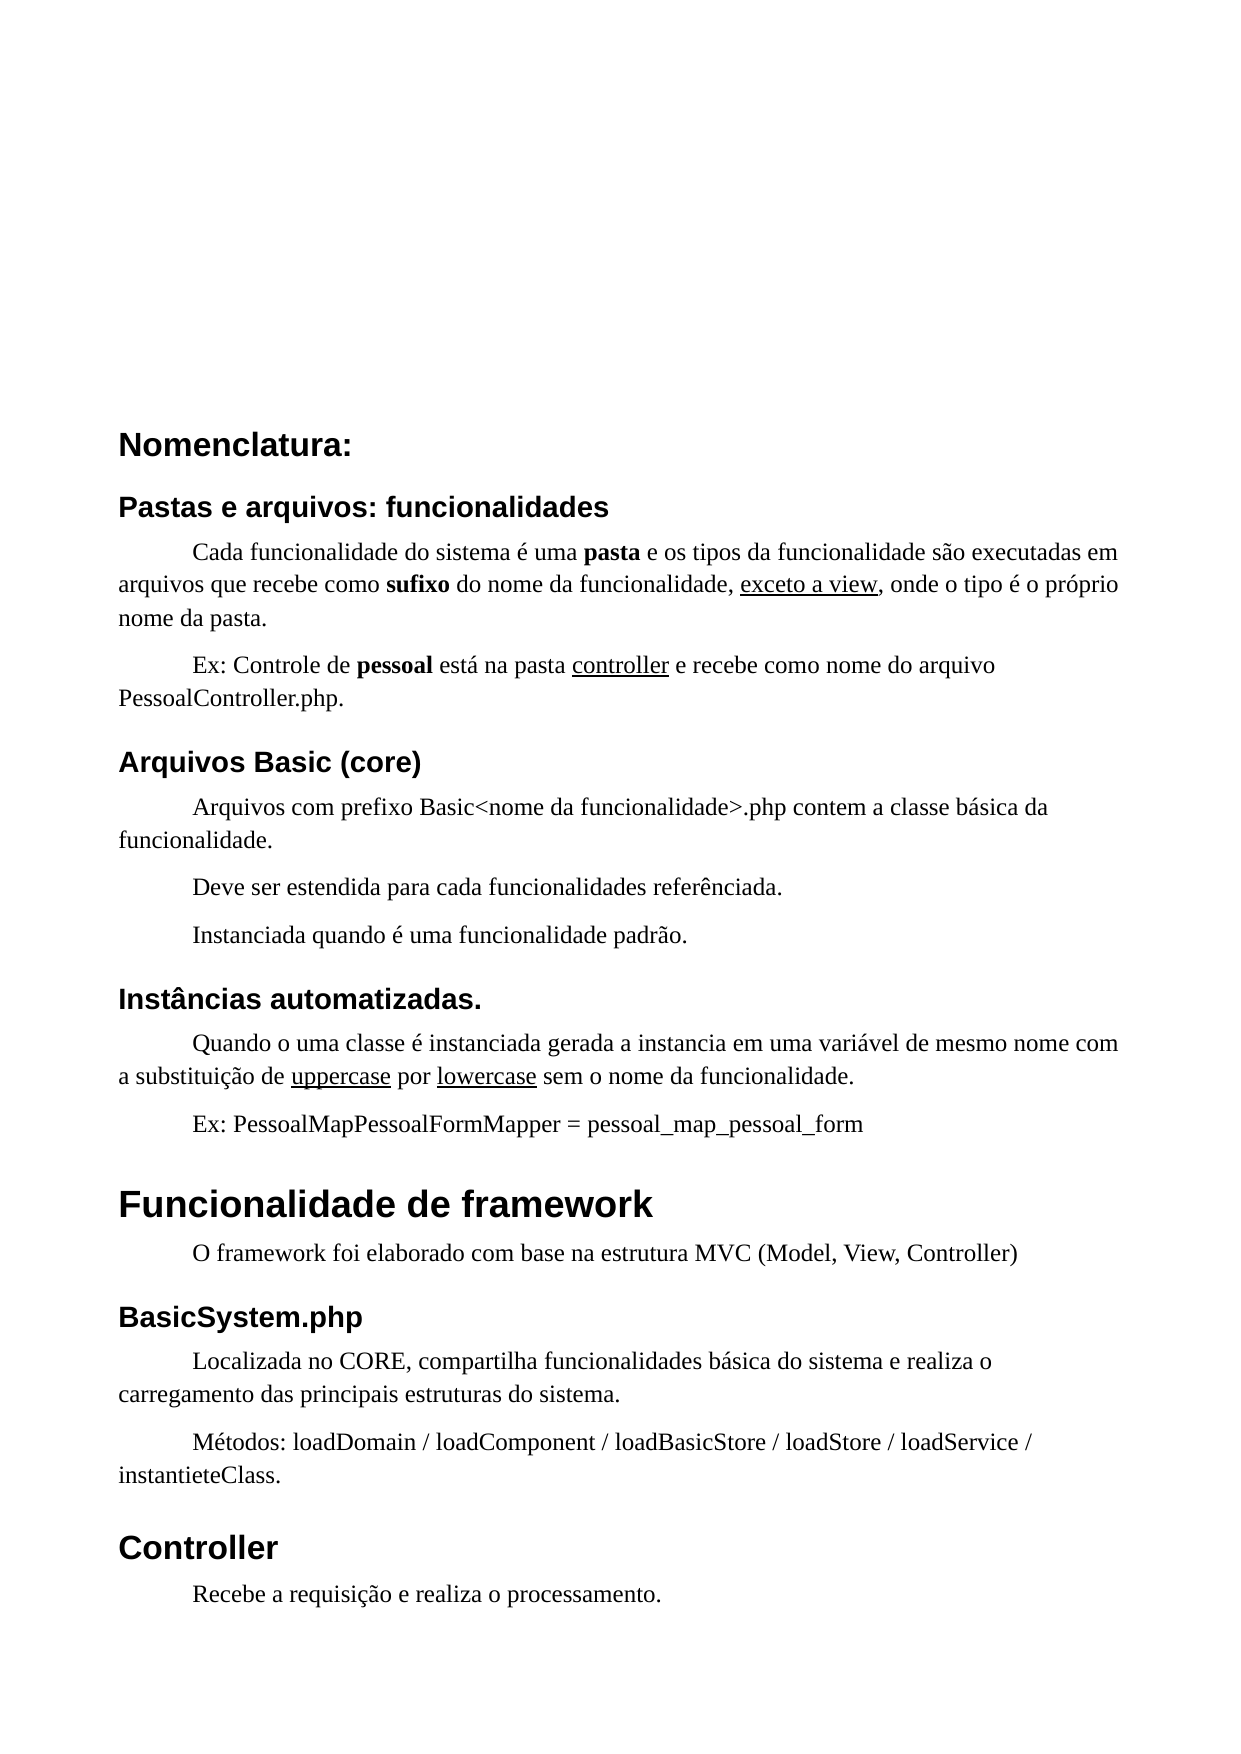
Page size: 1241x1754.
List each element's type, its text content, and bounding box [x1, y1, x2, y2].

subtitle Funcionalidade de framework [118, 1182, 1122, 1225]
text Localizada no CORE, compartilha funcionalidades básica do sistema e realiza o carregamento das principais estruturas do sistema. [118, 1346, 1122, 1408]
text Ex: PessoalMapPessoalFormMapper = pessoal_map_pessoal_form [118, 1109, 1122, 1138]
text Métodos: loadDomain / loadComponent / loadBasicStore / loadStore / loadService / instantieteClass. [118, 1427, 1122, 1488]
subtitle Nomenclatura: [118, 424, 1122, 463]
text O framework foi elaborado com base na estrutura MVC (Model, View, Controller) [118, 1238, 1122, 1266]
text Quando o uma classe é instanciada gerada a instancia em uma variável de mesmo nome com a substituição de uppercase por lowercase sem o nome da funcionalidade. [118, 1028, 1122, 1090]
subtitle BasicSystem.php [118, 1300, 1122, 1334]
text Ex: Controle de pessoal está na pasta controller e recebe como nome do arquivo PessoalController.php. [118, 650, 1122, 712]
subtitle Arquivos Basic (core) [118, 745, 1122, 779]
text Instanciada quando é uma funcionalidade padrão. [118, 920, 1122, 949]
subtitle Controller [118, 1528, 1122, 1567]
subtitle Instâncias automatizadas. [118, 982, 1122, 1016]
text Arquivos com prefixo Basic<nome da funcionalidade>.php contem a classe básica da funcionalidade. [118, 792, 1122, 853]
text Deve ser estendida para cada funcionalidades referênciada. [118, 872, 1122, 901]
text Cada funcionalidade do sistema é uma pasta e os tipos da funcionalidade são executadas em arquivos que recebe como sufixo do nome da funcionalidade, exceto a view, onde o tipo é o próprio nome da pasta. [118, 537, 1122, 631]
text Recebe a requisição e realiza o processamento. [118, 1579, 1122, 1608]
subtitle Pastas e arquivos: funcionalidades [118, 490, 1122, 524]
